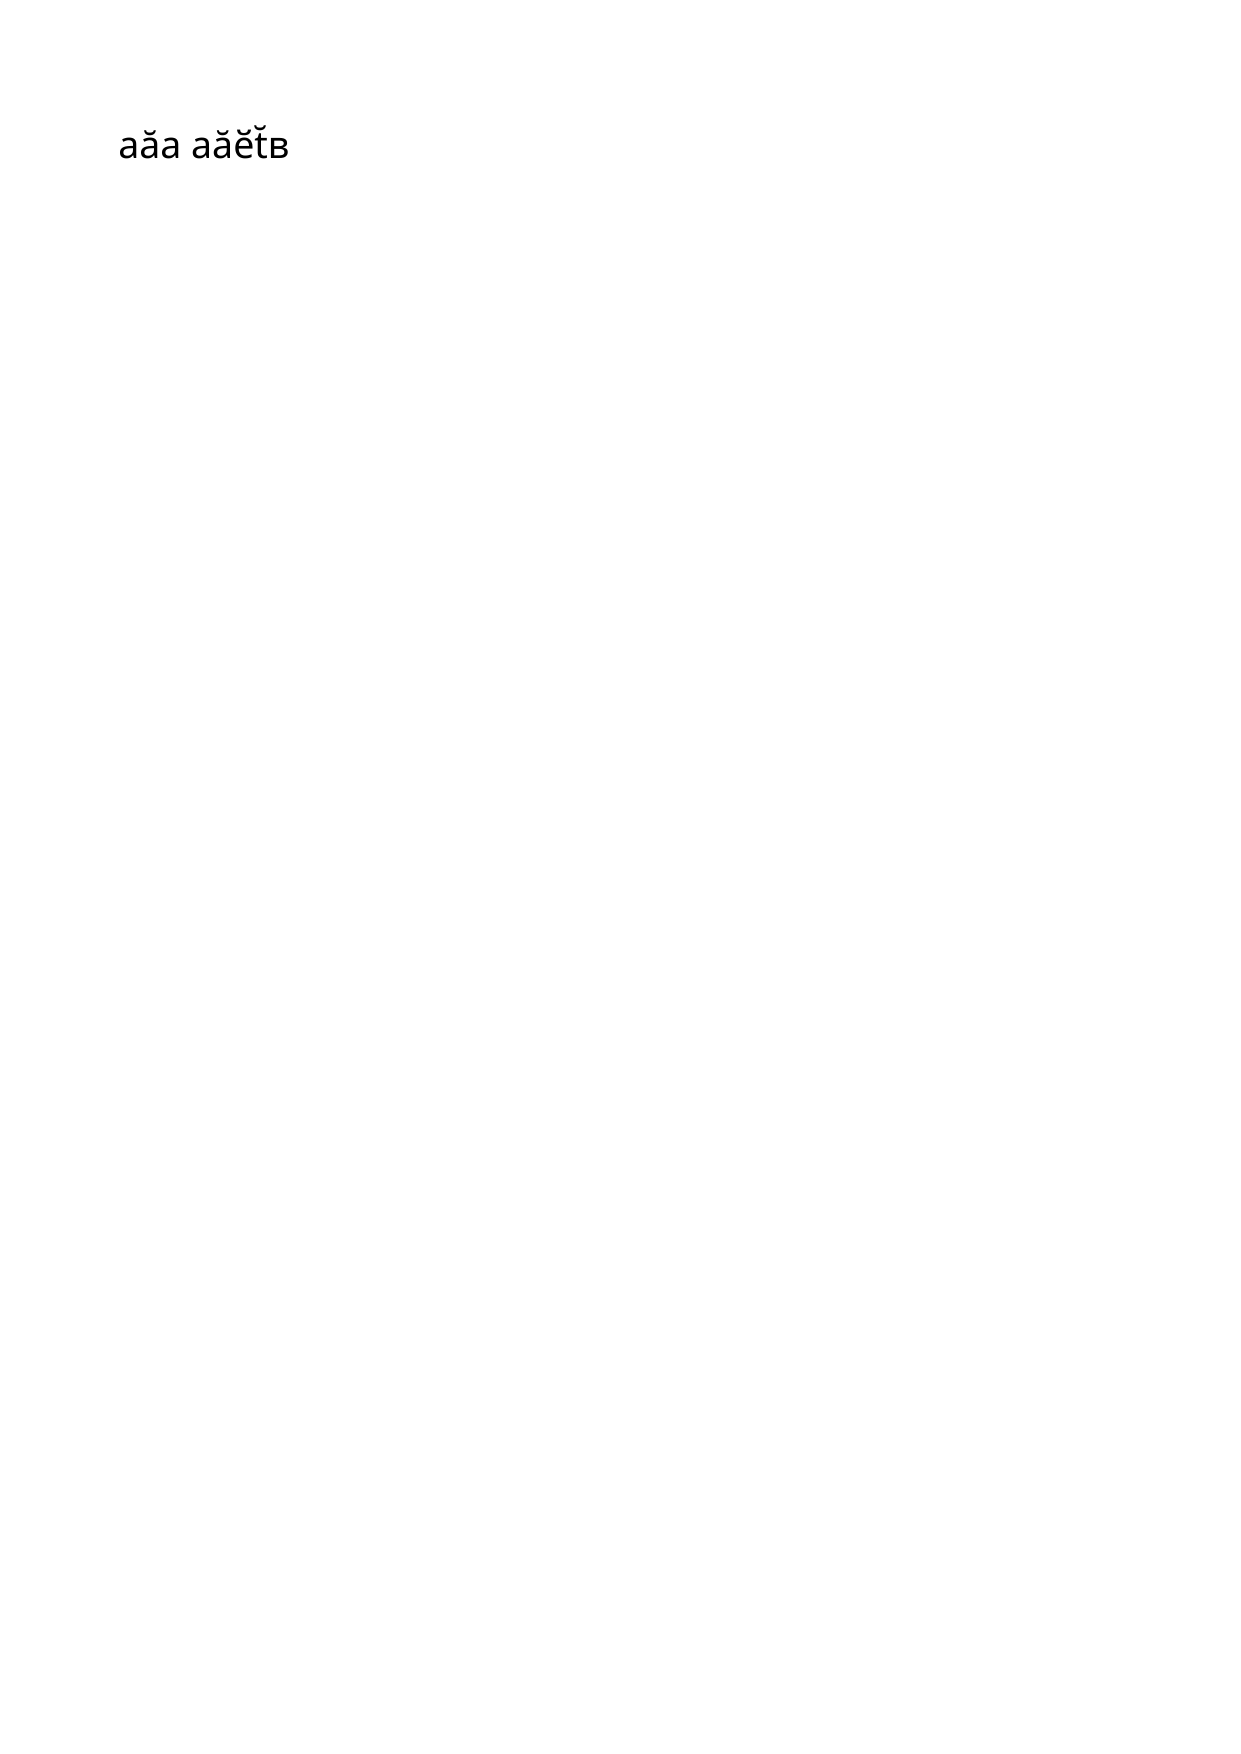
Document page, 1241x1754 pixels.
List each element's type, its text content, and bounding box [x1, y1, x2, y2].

text aăa аăӗt̆в [118, 118, 1122, 169]
